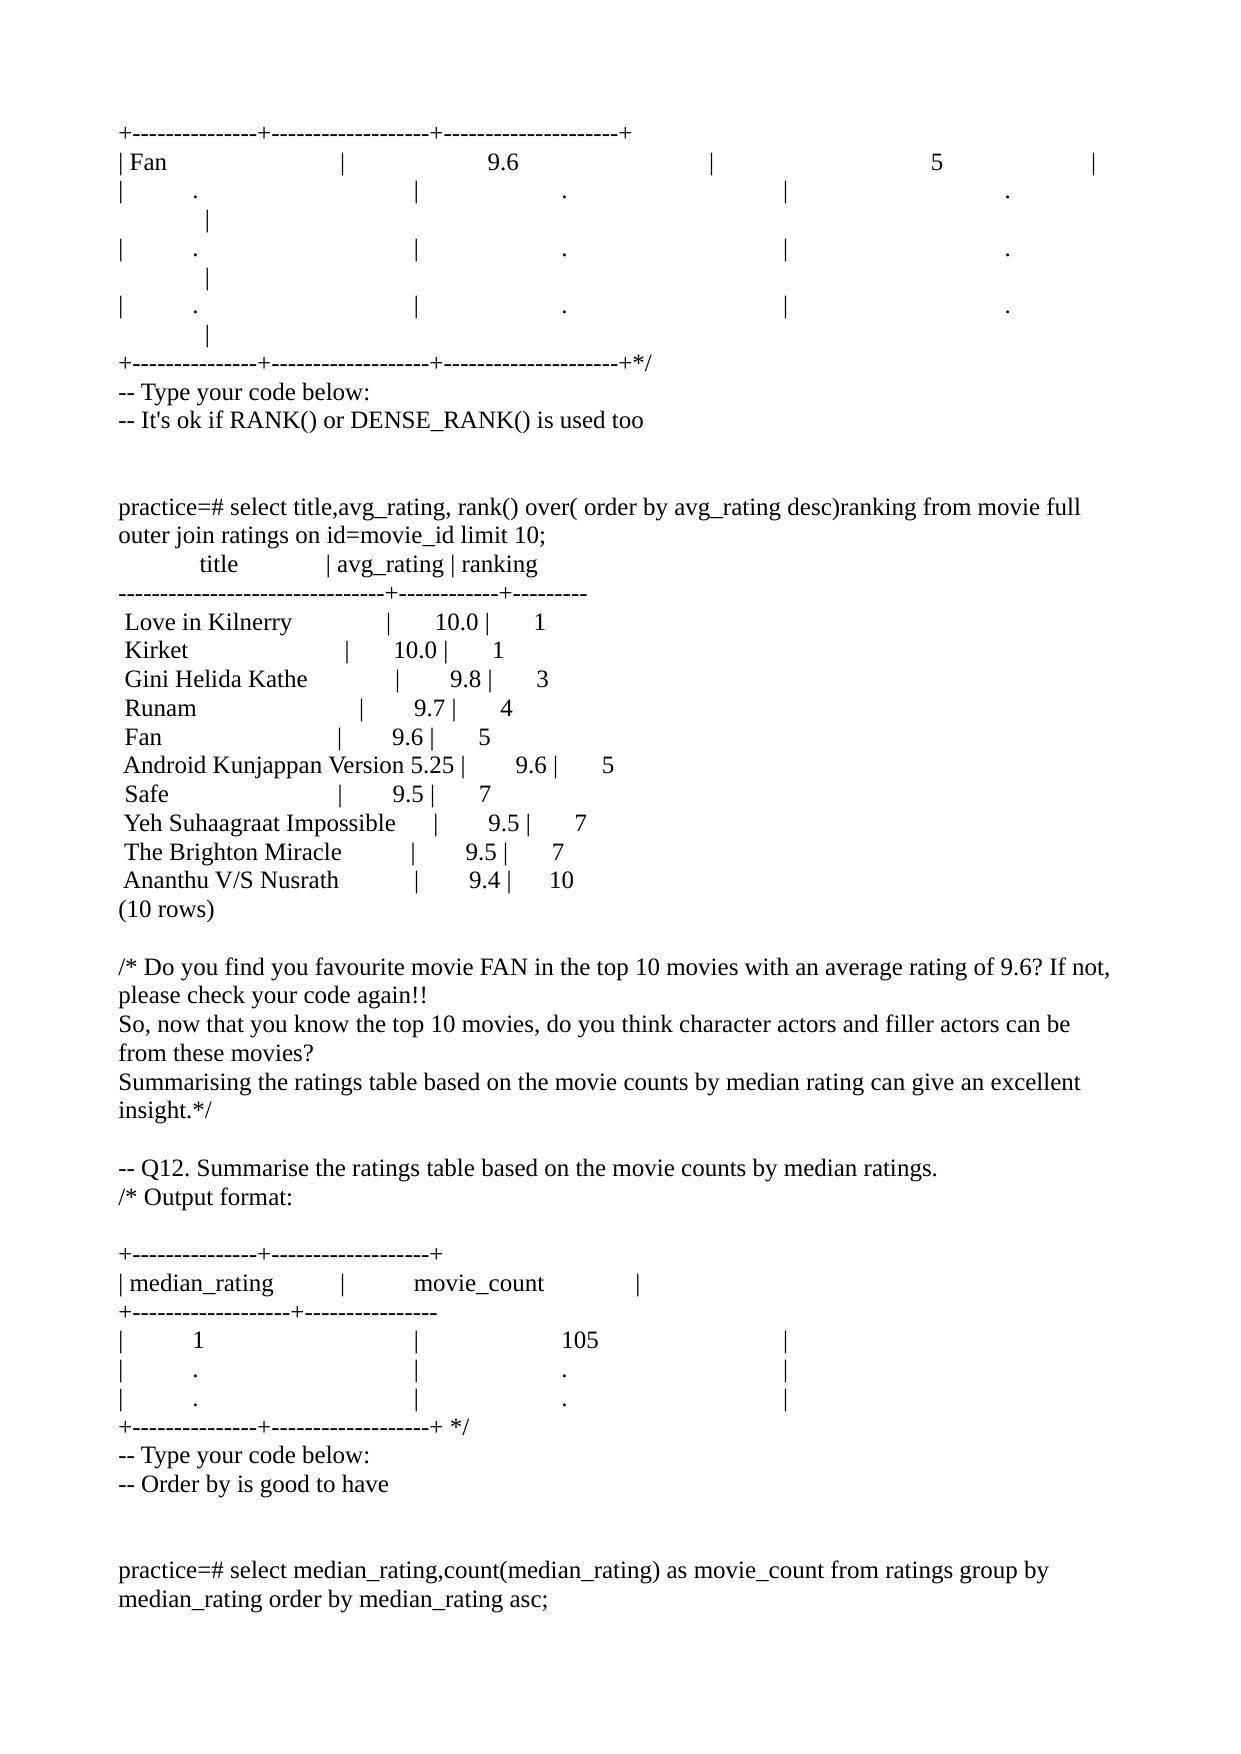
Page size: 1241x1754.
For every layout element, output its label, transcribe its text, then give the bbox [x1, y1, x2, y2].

text (10 rows) [118, 894, 1122, 923]
text | median_rating | movie_count | [118, 1268, 1122, 1297]
text practice=# select median_rating,count(median_rating) as movie_count from ratings group by median_rating order by median_rating asc; [118, 1556, 1122, 1613]
text So, now that you know the top 10 movies, do you think character actors and filler actors can be from these movies? [118, 1009, 1122, 1067]
text Android Kunjappan Version 5.25 | 9.6 | 5 [118, 751, 1122, 779]
text | . | . | [118, 1354, 1122, 1383]
text Safe | 9.5 | 7 [118, 779, 1122, 808]
text Kirket | 10.0 | 1 [118, 636, 1122, 664]
text | . | . | [118, 1383, 1122, 1412]
text | . | . | . | [118, 176, 1122, 233]
text Runam | 9.7 | 4 [118, 693, 1122, 722]
text -- Order by is good to have [118, 1469, 1122, 1498]
text --------------------------------+------------+--------- [118, 578, 1122, 607]
text Summarising the ratings table based on the movie counts by median rating can give an excellent insight.*/ [118, 1067, 1122, 1124]
text practice=# select title,avg_rating, rank() over( order by avg_rating desc)ranking from movie full outer join ratings on id=movie_id limit 10; [118, 492, 1122, 549]
text Love in Kilnerry | 10.0 | 1 [118, 607, 1122, 636]
text +---------------+-------------------+---------------------+*/ [118, 348, 1122, 377]
text +---------------+-------------------+ [118, 1239, 1122, 1268]
text /* Do you find you favourite movie FAN in the top 10 movies with an average rating of 9.6? If not, please check your code again!! [118, 952, 1122, 1009]
text Yeh Suhaagraat Impossible | 9.5 | 7 [118, 808, 1122, 837]
text Ananthu V/S Nusrath | 9.4 | 10 [118, 866, 1122, 894]
text -- It's ok if RANK() or DENSE_RANK() is used too [118, 406, 1122, 434]
text /* Output format: [118, 1182, 1122, 1211]
text | . | . | . | [118, 291, 1122, 348]
text | . | . | . | [118, 233, 1122, 291]
text +---------------+-------------------+---------------------+ [118, 118, 1122, 147]
text -- Q12. Summarise the ratings table based on the movie counts by median ratings. [118, 1153, 1122, 1182]
text -- Type your code below: [118, 377, 1122, 406]
text title | avg_rating | ranking [118, 549, 1122, 578]
text Fan | 9.6 | 5 [118, 722, 1122, 751]
text +-------------------+---------------- [118, 1297, 1122, 1326]
text +---------------+-------------------+ */ [118, 1412, 1122, 1441]
text The Brighton Miracle | 9.5 | 7 [118, 837, 1122, 866]
text Gini Helida Kathe | 9.8 | 3 [118, 664, 1122, 693]
text | Fan | 9.6 | 5 | [118, 147, 1122, 176]
text | 1 | 105 | [118, 1326, 1122, 1354]
text -- Type your code below: [118, 1441, 1122, 1469]
